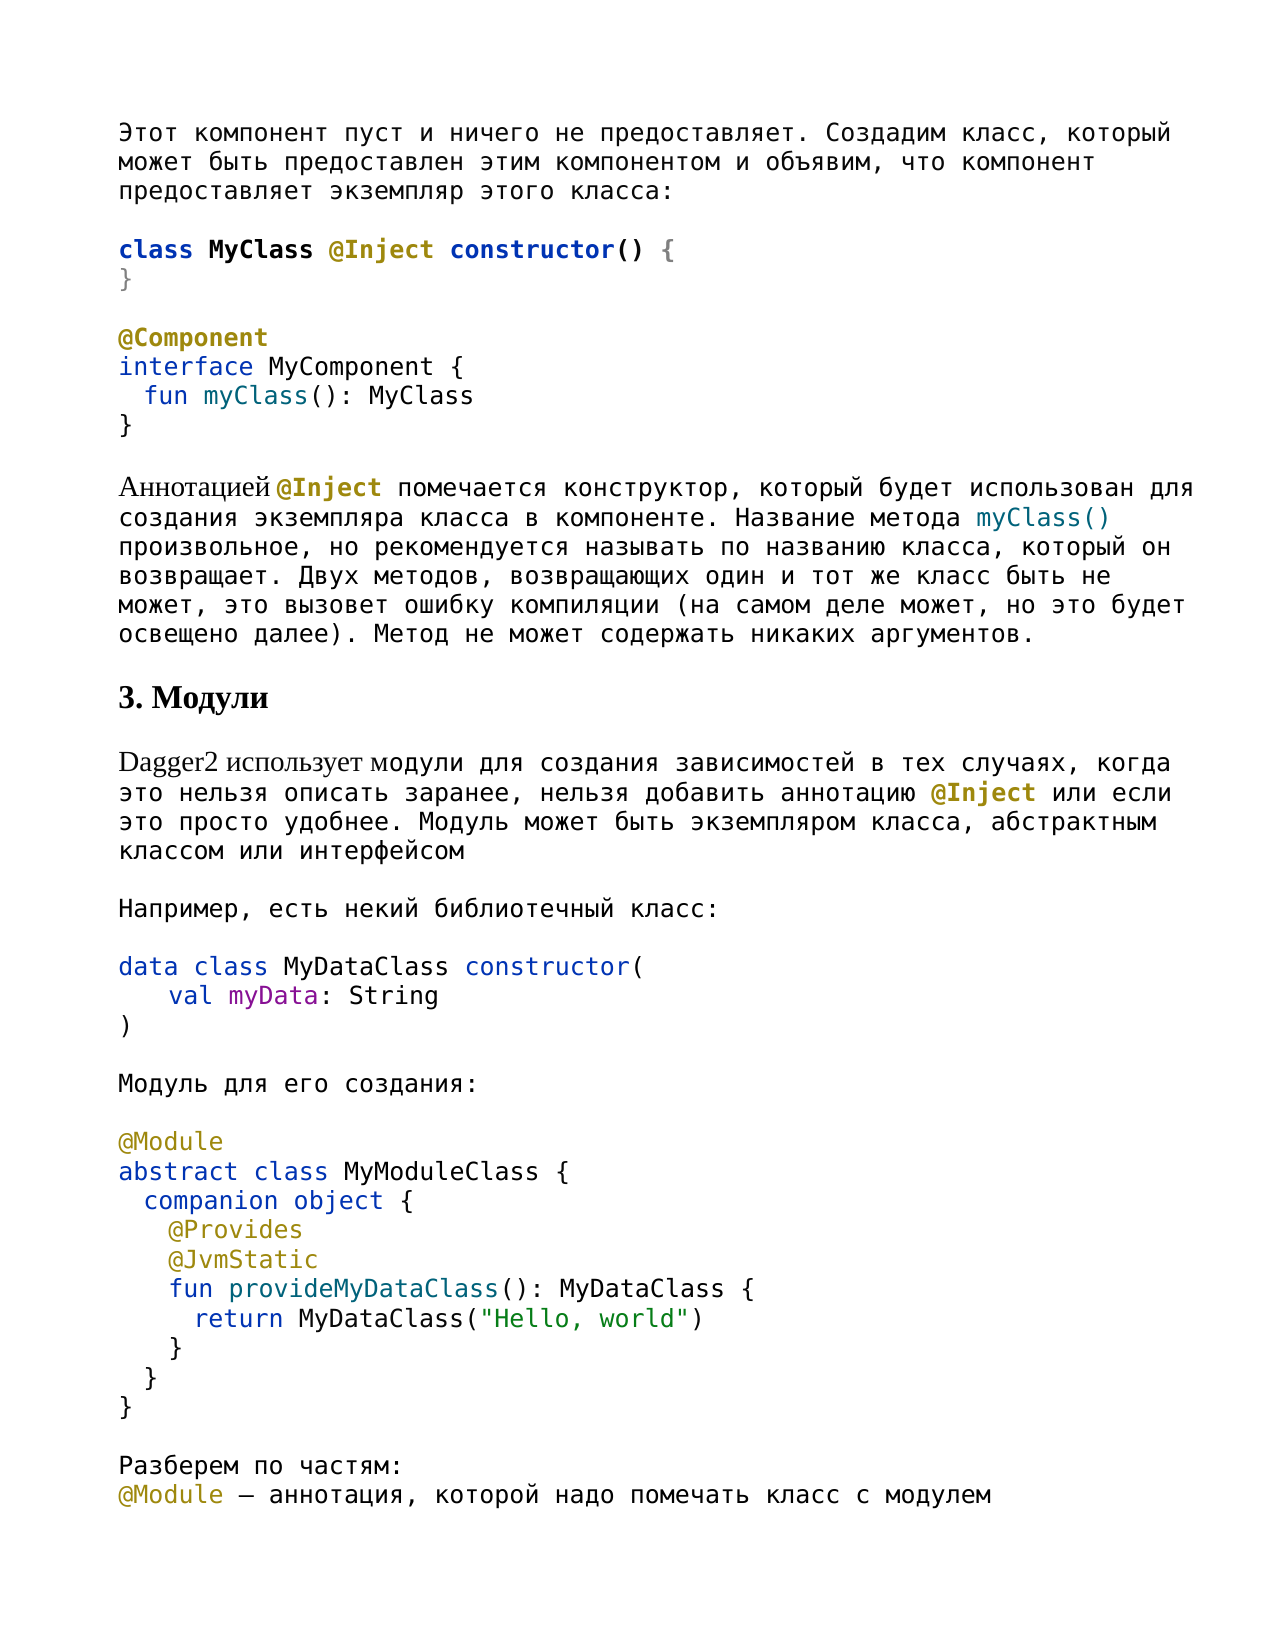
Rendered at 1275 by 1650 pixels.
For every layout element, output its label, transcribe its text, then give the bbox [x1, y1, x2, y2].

text fun provideMyDataClass(): MyDataClass { [118, 1274, 1206, 1304]
text @JvmStatic [118, 1245, 1206, 1274]
text Разберем по частям: [118, 1451, 1206, 1480]
text Этот компонент пуст и ничего не предоставляет. Создадим класс, который может быть предоставлен этим компонентом и объявим, что компонент предоставляет экземпляр этого класса: [118, 118, 1206, 206]
text Например, есть некий библиотечный класс: [118, 894, 1206, 923]
text 3. Модули [118, 677, 1206, 716]
text @Module [118, 1127, 1206, 1157]
text Dagger2 использует модули для создания зависимостей в тех случаях, когда это нельзя описать заранее, нельзя добавить аннотацию @Inject или если это просто удобнее. Модуль может быть экземпляром класса, абстрактным классом или интерфейсом [118, 744, 1206, 866]
text class MyClass @Inject constructor() { [118, 235, 1206, 264]
text @Component [118, 323, 1206, 352]
text companion object { [118, 1186, 1206, 1215]
text } [118, 1363, 1206, 1392]
text @Provides [118, 1215, 1206, 1245]
text Аннотацией @Inject помечается конструктор, который будет использован для создания экземпляра класса в компоненте. Название метода myClass() произвольное, но рекомендуется называть по названию класса, который он возвращает. Двух методов, возвращающих один и тот же класс быть не может, это вызовет ошибку компиляции (на самом деле может, но это будет освещено далее). Метод не может содержать никаких аргументов. [118, 469, 1206, 649]
text fun myClass(): MyClass [118, 381, 1206, 411]
text interface MyComponent { [118, 352, 1206, 381]
text } [118, 1392, 1206, 1421]
text return MyDataClass("Hello, world") [118, 1304, 1206, 1333]
text } [118, 264, 1206, 293]
text data class MyDataClass constructor( [118, 952, 1206, 981]
text val myData: String [118, 981, 1206, 1011]
text Модуль для его создания: [118, 1069, 1206, 1099]
text } [118, 1333, 1206, 1363]
text @Module – аннотация, которой надо помечать класс с модулем [118, 1480, 1206, 1509]
text ) [118, 1011, 1206, 1040]
text abstract class MyModuleClass { [118, 1157, 1206, 1186]
text } [118, 411, 1206, 440]
